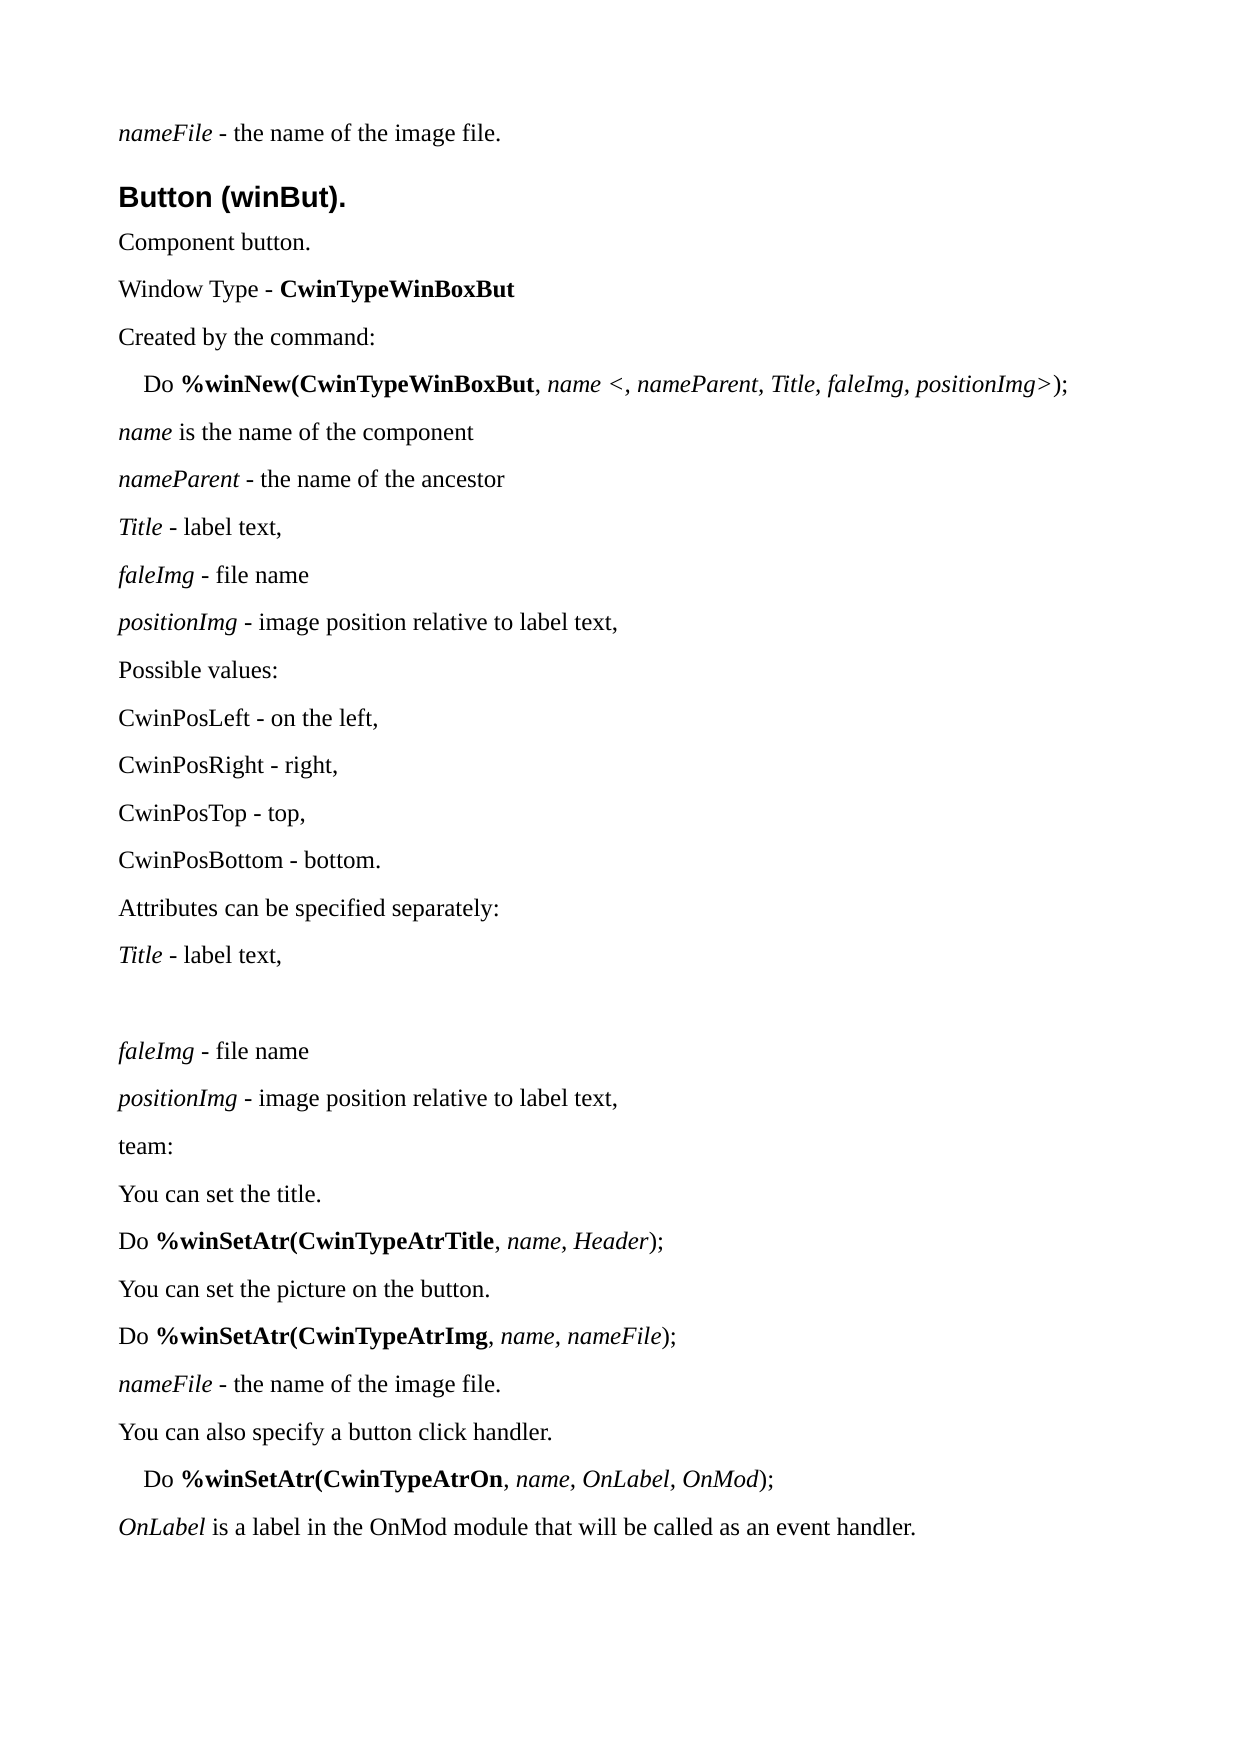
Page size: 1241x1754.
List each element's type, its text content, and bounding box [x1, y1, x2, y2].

text You can set the title. [118, 1179, 1122, 1207]
text Do %winSetAtr(CwinTypeAtrTitle, name, Header); [118, 1226, 1122, 1255]
text CwinPosTop - top, [118, 798, 1122, 827]
text Do %winNew(CwinTypeWinBoxBut, name <, nameParent, Title, faleImg, positionImg>); [118, 369, 1122, 398]
text nameFile - the name of the image file. [118, 1369, 1122, 1398]
text CwinPosRight - right, [118, 750, 1122, 779]
text team: [118, 1131, 1122, 1160]
text Attributes can be specified separately: [118, 893, 1122, 922]
text positionImg - image position relative to label text, [118, 607, 1122, 636]
text Title - label text, [118, 941, 1122, 969]
text OnLabel is a label in the OnMod module that will be called as an event handler. [118, 1512, 1122, 1541]
text Title - label text, [118, 512, 1122, 541]
text Created by the command: [118, 322, 1122, 351]
text Do %winSetAtr(CwinTypeAtrOn, name, OnLabel, OnMod); [118, 1464, 1122, 1493]
text You can also specify a button click handler. [118, 1417, 1122, 1445]
text CwinPosBottom - bottom. [118, 845, 1122, 874]
subtitle Button (winBut). [118, 180, 1122, 214]
text Component button. [118, 227, 1122, 255]
text faleImg - file name [118, 560, 1122, 588]
text You can set the picture on the button. [118, 1274, 1122, 1303]
text nameFile - the name of the image file. [118, 118, 1122, 147]
text nameParent - the name of the ancestor [118, 464, 1122, 493]
text positionImg - image position relative to label text, [118, 1083, 1122, 1112]
text Possible values: [118, 655, 1122, 684]
text Window Type - CwinTypeWinBoxBut [118, 274, 1122, 303]
text name is the name of the component [118, 417, 1122, 446]
text faleImg - file name [118, 1036, 1122, 1064]
text Do %winSetAtr(CwinTypeAtrImg, name, nameFile); [118, 1321, 1122, 1350]
text CwinPosLeft - on the left, [118, 703, 1122, 731]
